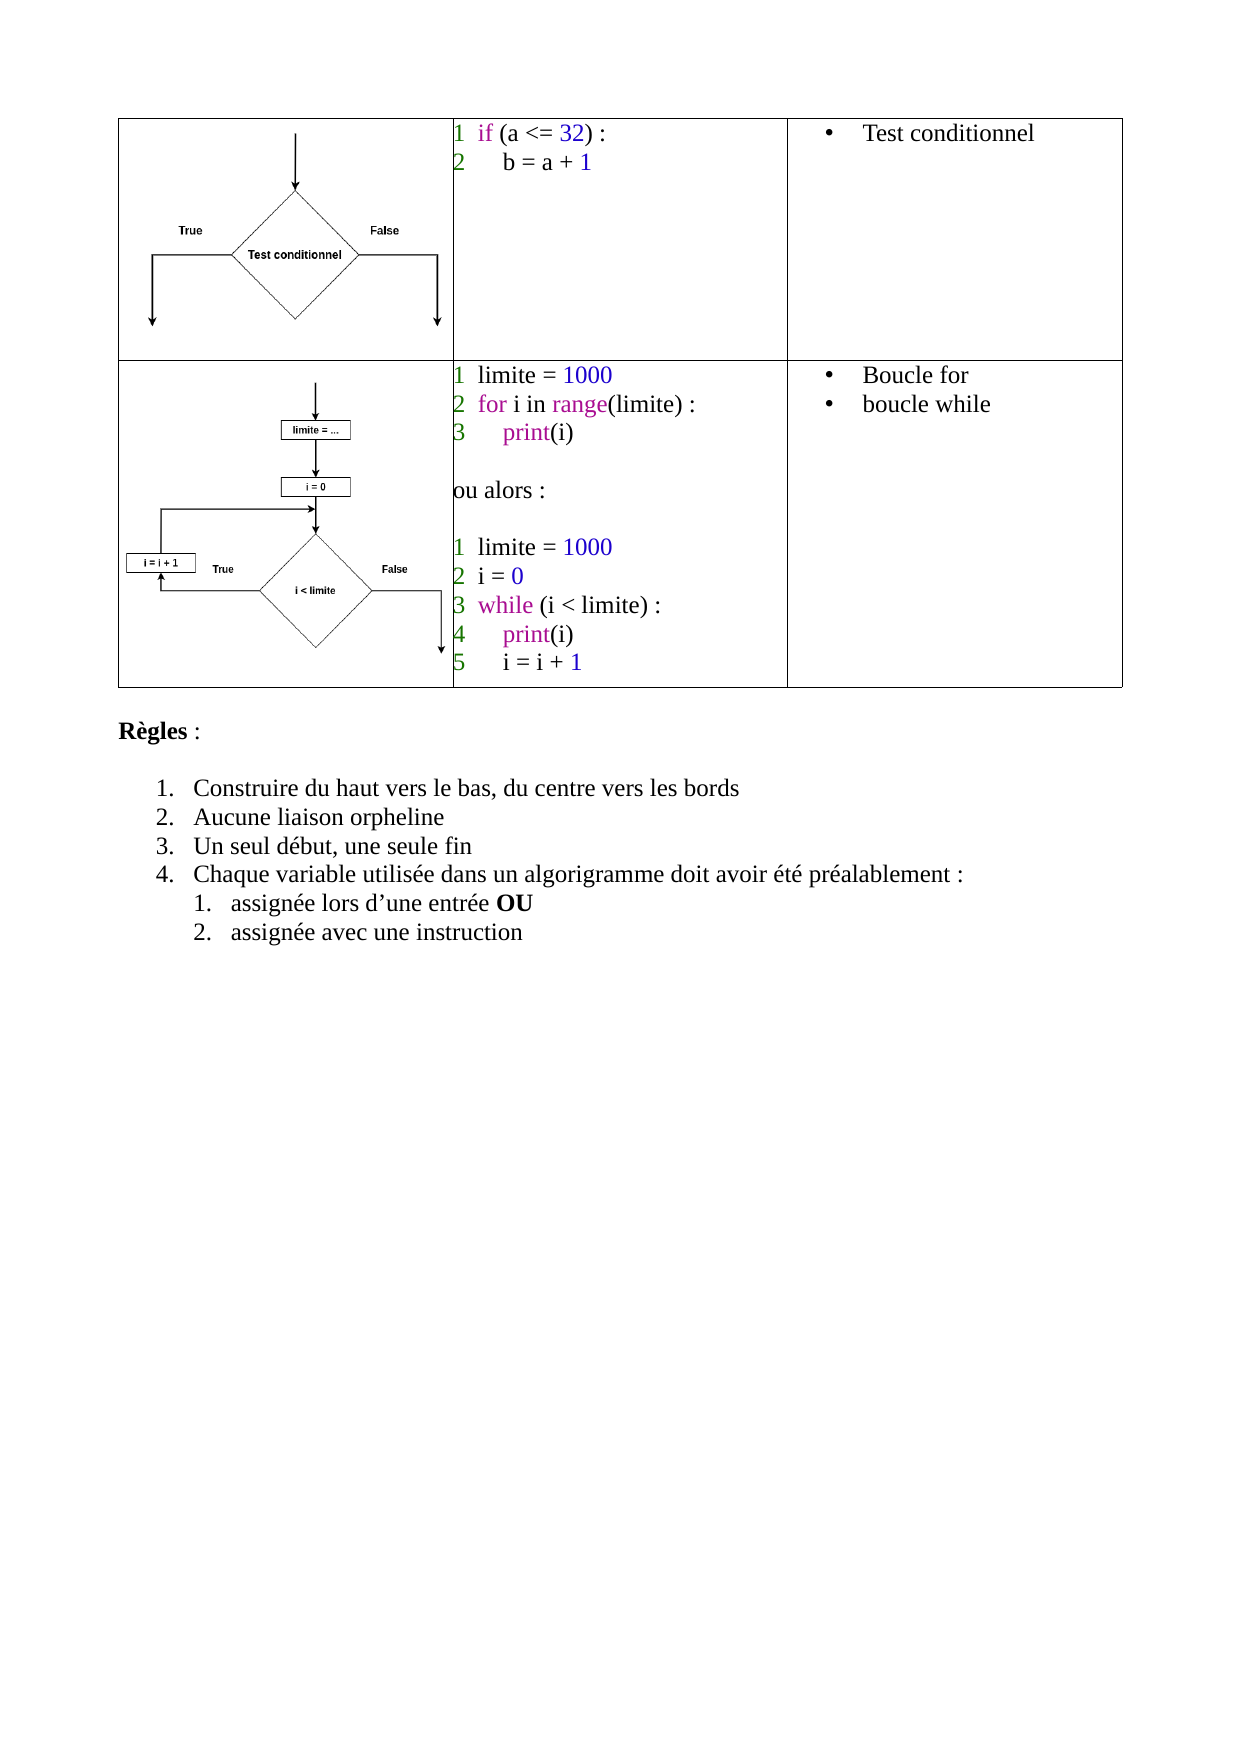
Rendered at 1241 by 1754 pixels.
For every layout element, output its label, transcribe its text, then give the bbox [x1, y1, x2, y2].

table_cell [119, 119, 453, 360]
list Chaque variable utilisée dans un algorigramme doit avoir été préalablement : [156, 859, 1122, 888]
table_cell 1 if (a <= 32) : 2 b = a + 1 [454, 204, 787, 360]
list Un seul début, une seule fin [156, 831, 1122, 859]
list assignée avec une instruction [193, 917, 1122, 946]
list assignée lors d’une entrée OU [193, 888, 1122, 917]
table_cell [119, 361, 453, 687]
table_cell Boucle for boucle while [788, 361, 1122, 687]
picture [146, 127, 443, 332]
list Aucune liaison orpheline [156, 802, 1122, 831]
table_cell 1 limite = 1000 2 for i in range(limite) : 3 print(i) ou alors : 1 limite = 1000 2 i = 0 3 while (i < limite) : 4 print(i) 5 i = i + 1 [454, 676, 787, 687]
list Construire du haut vers le bas, du centre vers les bords [156, 773, 1122, 802]
text Règles : [118, 716, 1122, 744]
table_cell Test conditionnel [788, 119, 1122, 360]
picture [126, 377, 447, 659]
table_cell 1 limite = 1000 2 for i in range(limite) : 3 print(i) ou alors : 1 limite = 1000 2 i = 0 3 while (i < limite) : 4 print(i) 5 i = i + 1 [454, 446, 787, 532]
